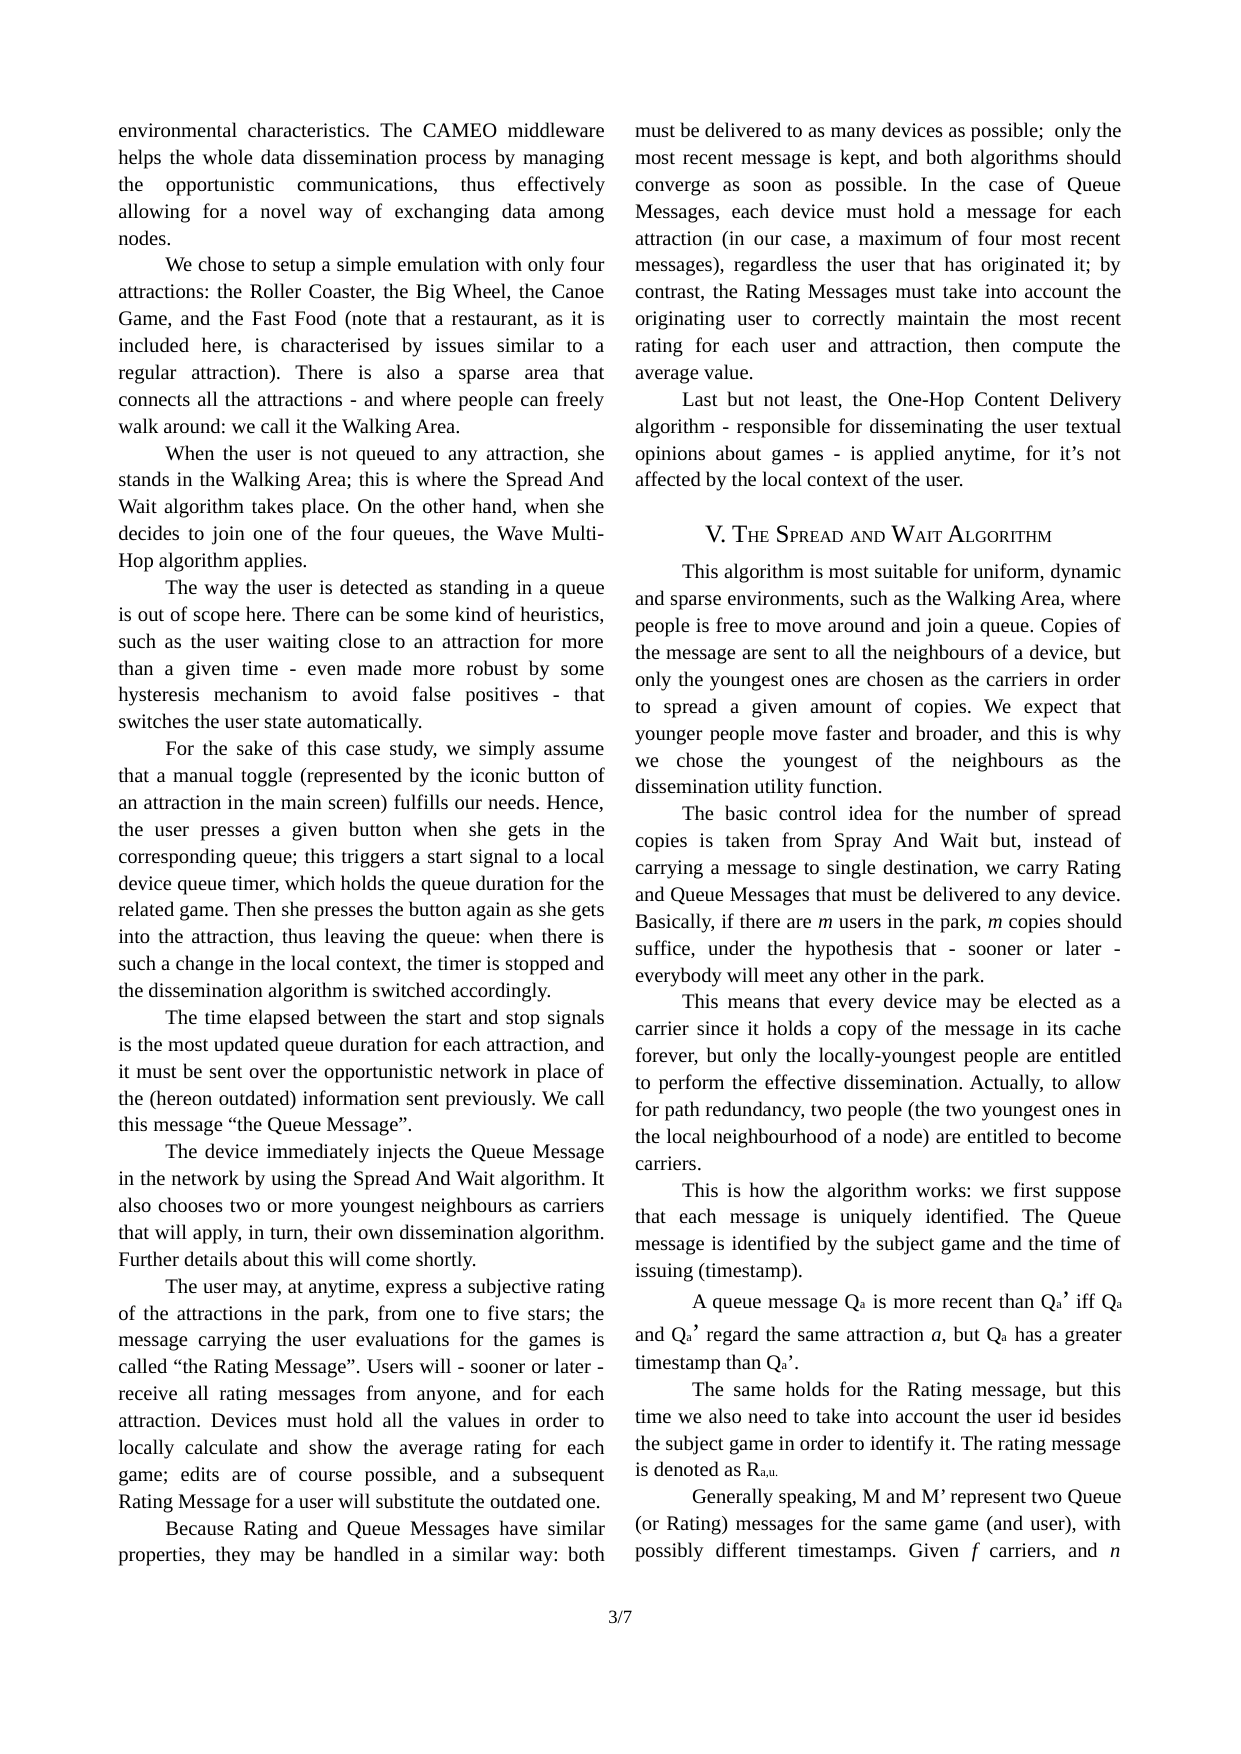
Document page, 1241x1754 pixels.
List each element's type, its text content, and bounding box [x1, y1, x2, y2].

text environmental characteristics. The CAMEO middleware helps the whole data dissemination process by managing the opportunistic communications, thus effectively allowing for a novel way of exchanging data among nodes. [118, 118, 605, 249]
text Last but not least, the One-Hop Content Delivery algorithm - responsible for disseminating the user textual opinions about games - is applied anytime, for it’s not affected by the local context of the user. [635, 387, 1122, 491]
text This algorithm is most suitable for uniform, dynamic and sparse environments, such as the Walking Area, where people is free to move around and join a queue. Copies of the message are sent to all the neighbours of a device, but only the youngest ones are chosen as the carriers in order to spread a given amount of copies. We expect that younger people move faster and broader, and this is why we chose the youngest of the neighbours as the dissemination utility function. [635, 560, 1122, 798]
text For the sake of this case study, we simply assume that a manual toggle (represented by the iconic button of an attraction in the main screen) fulfills our needs. Hence, the user presses a given button when she gets in the corresponding queue; this triggers a start signal to a local device queue timer, which holds the queue duration for the related game. Then she presses the button again as she gets into the attraction, thus leaving the queue: when there is such a change in the local context, the timer is stopped and the dissemination algorithm is switched accordingly. [118, 736, 605, 1002]
text When the user is not queued to any attraction, she stands in the Walking Area; this is where the Spread And Wait algorithm takes place. On the other hand, when she decides to join one of the four queues, the Wave Multi-Hop algorithm applies. [118, 441, 605, 572]
text The same holds for the Rating message, but this time we also need to take into account the user id besides the subject game in order to identify it. The rating message is denoted as Ra,u. [635, 1377, 1122, 1481]
text Because Rating and Queue Messages have similar properties, they may be handled in a similar way: both [118, 1516, 605, 1566]
text A queue message Qa is more recent than Qa’ iff Qa and Qa’ regard the same attraction a, but Qa has a greater timestamp than Qa’. [635, 1285, 1122, 1374]
text The basic control idea for the number of spread copies is taken from Spray And Wait but, instead of carrying a message to single destination, we carry Rating and Queue Messages that must be delivered to any device. Basically, if there are m users in the park, m copies should suffice, under the hypothesis that - sooner or later - everybody will meet any other in the park. [635, 802, 1122, 986]
text This is how the algorithm works: we first suppose that each message is uniquely identified. The Queue message is identified by the subject game and the time of issuing (timestamp). [635, 1178, 1122, 1282]
text We chose to setup a simple emulation with only four attractions: the Roller Coaster, the Big Wheel, the Canoe Game, and the Fast Food (note that a restaurant, as it is included here, is characterised by issues similar to a regular attraction). There is also a sparse area that connects all the attractions - and where people can freely walk around: we call it the Walking Area. [118, 252, 605, 437]
text The user may, at anytime, express a subjective rating of the attractions in the park, from one to five stars; the message carrying the user evaluations for the games is called “the Rating Message”. Users will - sooner or later - receive all rating messages from anyone, and for each attraction. Devices must hold all the values in order to locally calculate and show the average rating for each game; edits are of course possible, and a subsequent Rating Message for a user will substitute the outdated one. [118, 1274, 605, 1512]
text This means that every device may be elected as a carrier since it holds a copy of the message in its cache forever, but only the locally-youngest people are entitled to perform the effective dissemination. Actually, to allow for path redundancy, two people (the two youngest ones in the local neighbourhood of a node) are entitled to become carriers. [635, 990, 1122, 1174]
text The time elapsed between the start and stop signals is the most updated queue duration for each attraction, and it must be sent over the opportunistic network in place of the (hereon outdated) information sent previously. We call this message “the Queue Message”. [118, 1005, 605, 1136]
text The device immediately injects the Queue Message in the network by using the Spread And Wait algorithm. It also chooses two or more youngest neighbours as carriers that will apply, in turn, their own dissemination algorithm. Further details about this will come shortly. [118, 1139, 605, 1271]
subtitle V. The Spread and Wait Algorithm [635, 519, 1122, 548]
text The way the user is detected as standing in a queue is out of scope here. There can be some kind of heuristics, such as the user waiting close to an attraction for more than a given time - even made more robust by some hysteresis mechanism to avoid false positives - that switches the user state automatically. [118, 575, 605, 733]
text must be delivered to as many devices as possible; only the most recent message is kept, and both algorithms should converge as soon as possible. In the case of Queue Messages, each device must hold a message for each attraction (in our case, a maximum of four most recent messages), regardless the user that has originated it; by contrast, the Rating Messages must take into account the originating user to correctly maintain the most recent rating for each user and attraction, then compute the average value. [635, 118, 1122, 384]
text Generally speaking, M and M’ represent two Queue (or Rating) messages for the same game (and user), with possibly different timestamps. Given f carriers, and n [635, 1484, 1122, 1562]
